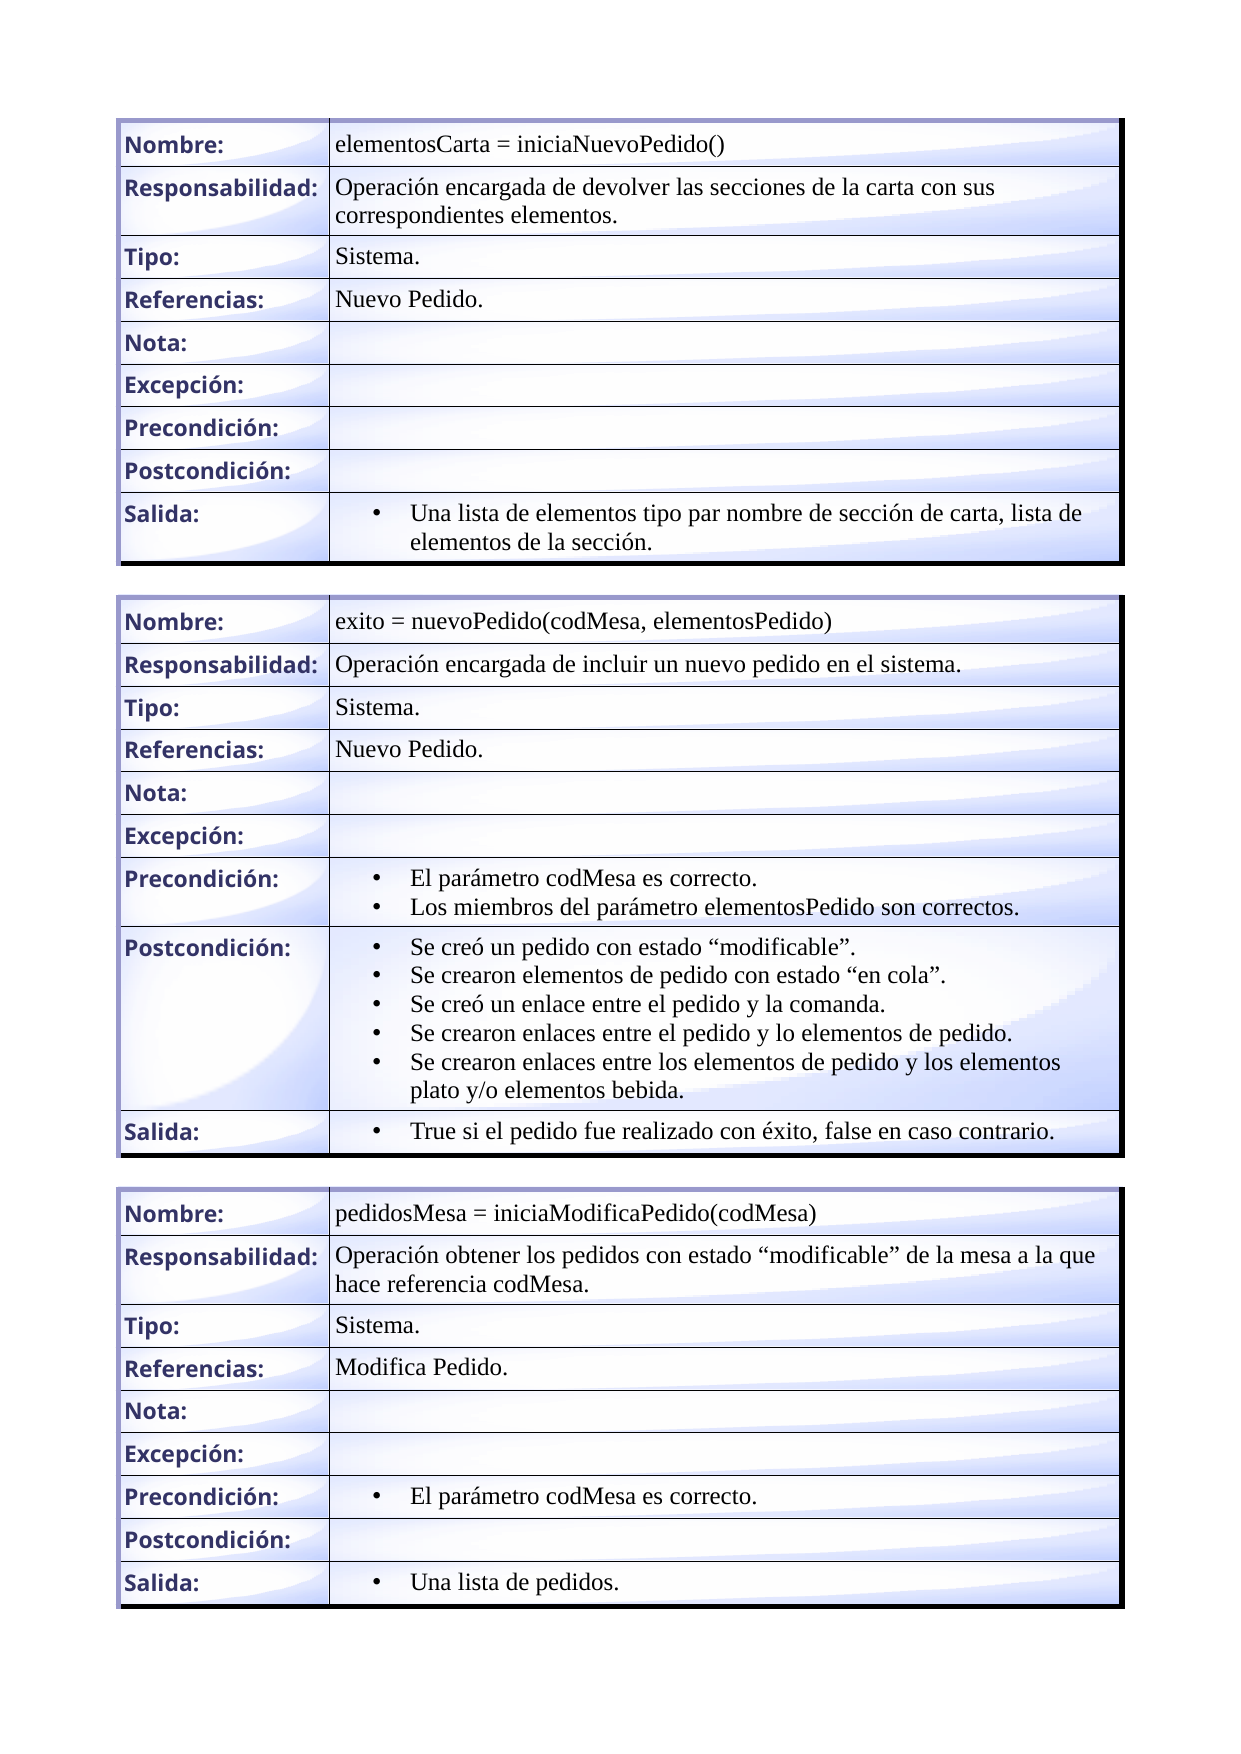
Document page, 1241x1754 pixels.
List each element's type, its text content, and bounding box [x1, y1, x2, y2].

table_cell Una lista de elementos tipo par nombre de sección de carta, lista de elementos de la sección. [330, 493, 1119, 561]
table_cell Nota: [121, 1391, 329, 1432]
table_cell Postcondición: [121, 927, 329, 1110]
table_header exito = nuevoPedido(codMesa, elementosPedido) [330, 600, 1119, 643]
table_header pedidosMesa = iniciaModificaPedido(codMesa) [330, 1192, 1119, 1235]
table_cell Nota: [121, 322, 329, 363]
table_header elementosCarta = iniciaNuevoPedido() [330, 123, 1119, 166]
table_cell True si el pedido fue realizado con éxito, false en caso contrario. [330, 1111, 1119, 1153]
table_cell Salida: [121, 1562, 329, 1603]
table_cell [330, 815, 1119, 857]
table_cell Sistema. [330, 236, 1119, 278]
table_cell [330, 772, 1119, 814]
table_cell Precondición: [121, 858, 329, 926]
table_cell Tipo: [121, 687, 329, 728]
table_cell Operación encargada de incluir un nuevo pedido en el sistema. [330, 644, 1119, 686]
table_cell Referencias: [121, 1348, 329, 1389]
table_cell Excepción: [121, 815, 329, 857]
table_cell [330, 407, 1119, 449]
table_cell Responsabilidad: [121, 1236, 329, 1304]
table_cell El parámetro codMesa es correcto. Los miembros del parámetro elementosPedido son correctos. [330, 858, 1119, 926]
table_cell Tipo: [121, 1305, 329, 1347]
table_cell Nuevo Pedido. [330, 730, 1119, 771]
table_cell [330, 365, 1119, 406]
table_cell Operación encargada de devolver las secciones de la carta con sus correspondientes elementos. [330, 167, 1119, 235]
table_header Nombre: [121, 600, 329, 643]
table_cell Salida: [121, 493, 329, 561]
table_cell [330, 1519, 1119, 1561]
table_cell Modifica Pedido. [330, 1348, 1119, 1389]
table_cell [330, 322, 1119, 363]
table_header Nombre: [121, 1192, 329, 1235]
table_cell Responsabilidad: [121, 644, 329, 686]
table_cell Excepción: [121, 1433, 329, 1475]
table_cell Referencias: [121, 279, 329, 321]
table_cell Salida: [121, 1111, 329, 1153]
table_cell Postcondición: [121, 1519, 329, 1561]
table_cell Precondición: [121, 1476, 329, 1518]
table_cell Nuevo Pedido. [330, 279, 1119, 321]
table_cell Precondición: [121, 407, 329, 449]
table_cell Una lista de pedidos. [330, 1562, 1119, 1603]
table_cell Sistema. [330, 687, 1119, 728]
table_cell El parámetro codMesa es correcto. [330, 1476, 1119, 1518]
table_cell Excepción: [121, 365, 329, 406]
table_header Nombre: [121, 123, 329, 166]
table_cell Postcondición: [121, 450, 329, 492]
table_cell Tipo: [121, 236, 329, 278]
table_cell Nota: [121, 772, 329, 814]
table_cell [330, 1391, 1119, 1432]
table_cell Referencias: [121, 730, 329, 771]
table_cell [330, 450, 1119, 492]
table_cell [330, 1433, 1119, 1475]
table_cell Operación obtener los pedidos con estado “modificable” de la mesa a la que hace referencia codMesa. [330, 1236, 1119, 1304]
table_cell Sistema. [330, 1305, 1119, 1347]
table_cell Se creó un pedido con estado “modificable”. Se crearon elementos de pedido con estado “en cola”. Se creó un enlace entre el pedido y la comanda. Se crearon enlaces entre el pedido y lo elementos de pedido. Se crearon enlaces entre los elementos de pedido y los elementos plato y/o elementos bebida. [330, 927, 1119, 1110]
table_cell Responsabilidad: [121, 167, 329, 235]
